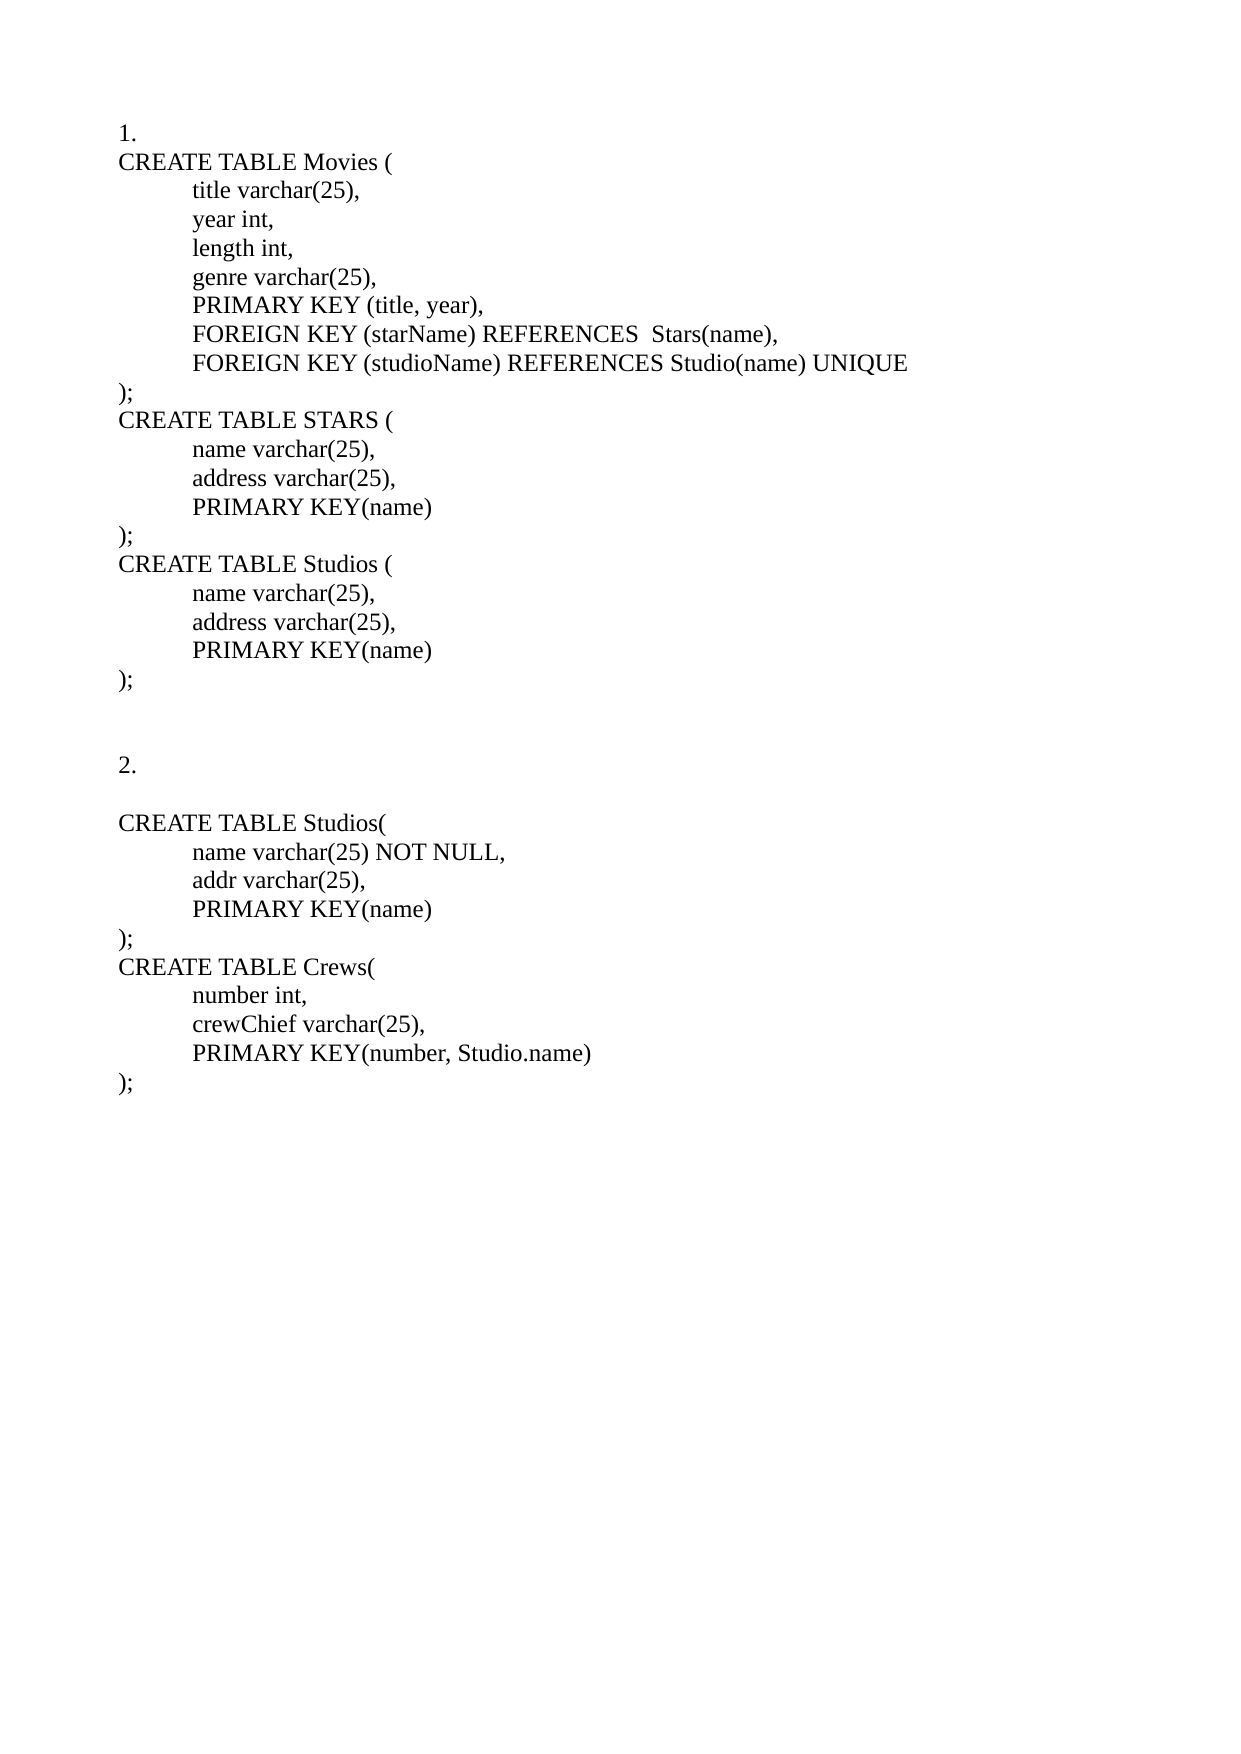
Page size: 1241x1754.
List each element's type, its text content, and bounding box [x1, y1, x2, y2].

text CREATE TABLE STARS ( [118, 406, 1122, 434]
text 1. [118, 118, 1122, 147]
text genre varchar(25), [118, 262, 1122, 291]
text CREATE TABLE Crews( [118, 952, 1122, 981]
text PRIMARY KEY (title, year), [118, 291, 1122, 319]
text year int, [118, 204, 1122, 233]
text name varchar(25) NOT NULL, [118, 837, 1122, 866]
text 2. [118, 751, 1122, 779]
text addr varchar(25), [118, 866, 1122, 894]
text name varchar(25), [118, 434, 1122, 463]
text ); [118, 377, 1122, 406]
text CREATE TABLE Studios ( [118, 549, 1122, 578]
text FOREIGN KEY (starName) REFERENCES Stars(name), [118, 319, 1122, 348]
text CREATE TABLE Movies ( title varchar(25), [118, 147, 1122, 204]
text crewChief varchar(25), [118, 1009, 1122, 1038]
text ); [118, 521, 1122, 549]
text PRIMARY KEY(name) [118, 492, 1122, 521]
text PRIMARY KEY(name) [118, 636, 1122, 664]
text address varchar(25), [118, 607, 1122, 636]
text length int, [118, 233, 1122, 262]
text PRIMARY KEY(number, Studio.name) [118, 1038, 1122, 1067]
text PRIMARY KEY(name) [118, 894, 1122, 923]
text number int, [118, 981, 1122, 1009]
text CREATE TABLE Studios( [118, 808, 1122, 837]
text name varchar(25), [118, 578, 1122, 607]
text ); [118, 923, 1122, 952]
text ); [118, 1067, 1122, 1096]
text address varchar(25), [118, 463, 1122, 492]
text ); [118, 664, 1122, 693]
text FOREIGN KEY (studioName) REFERENCES Studio(name) UNIQUE [118, 348, 1122, 377]
